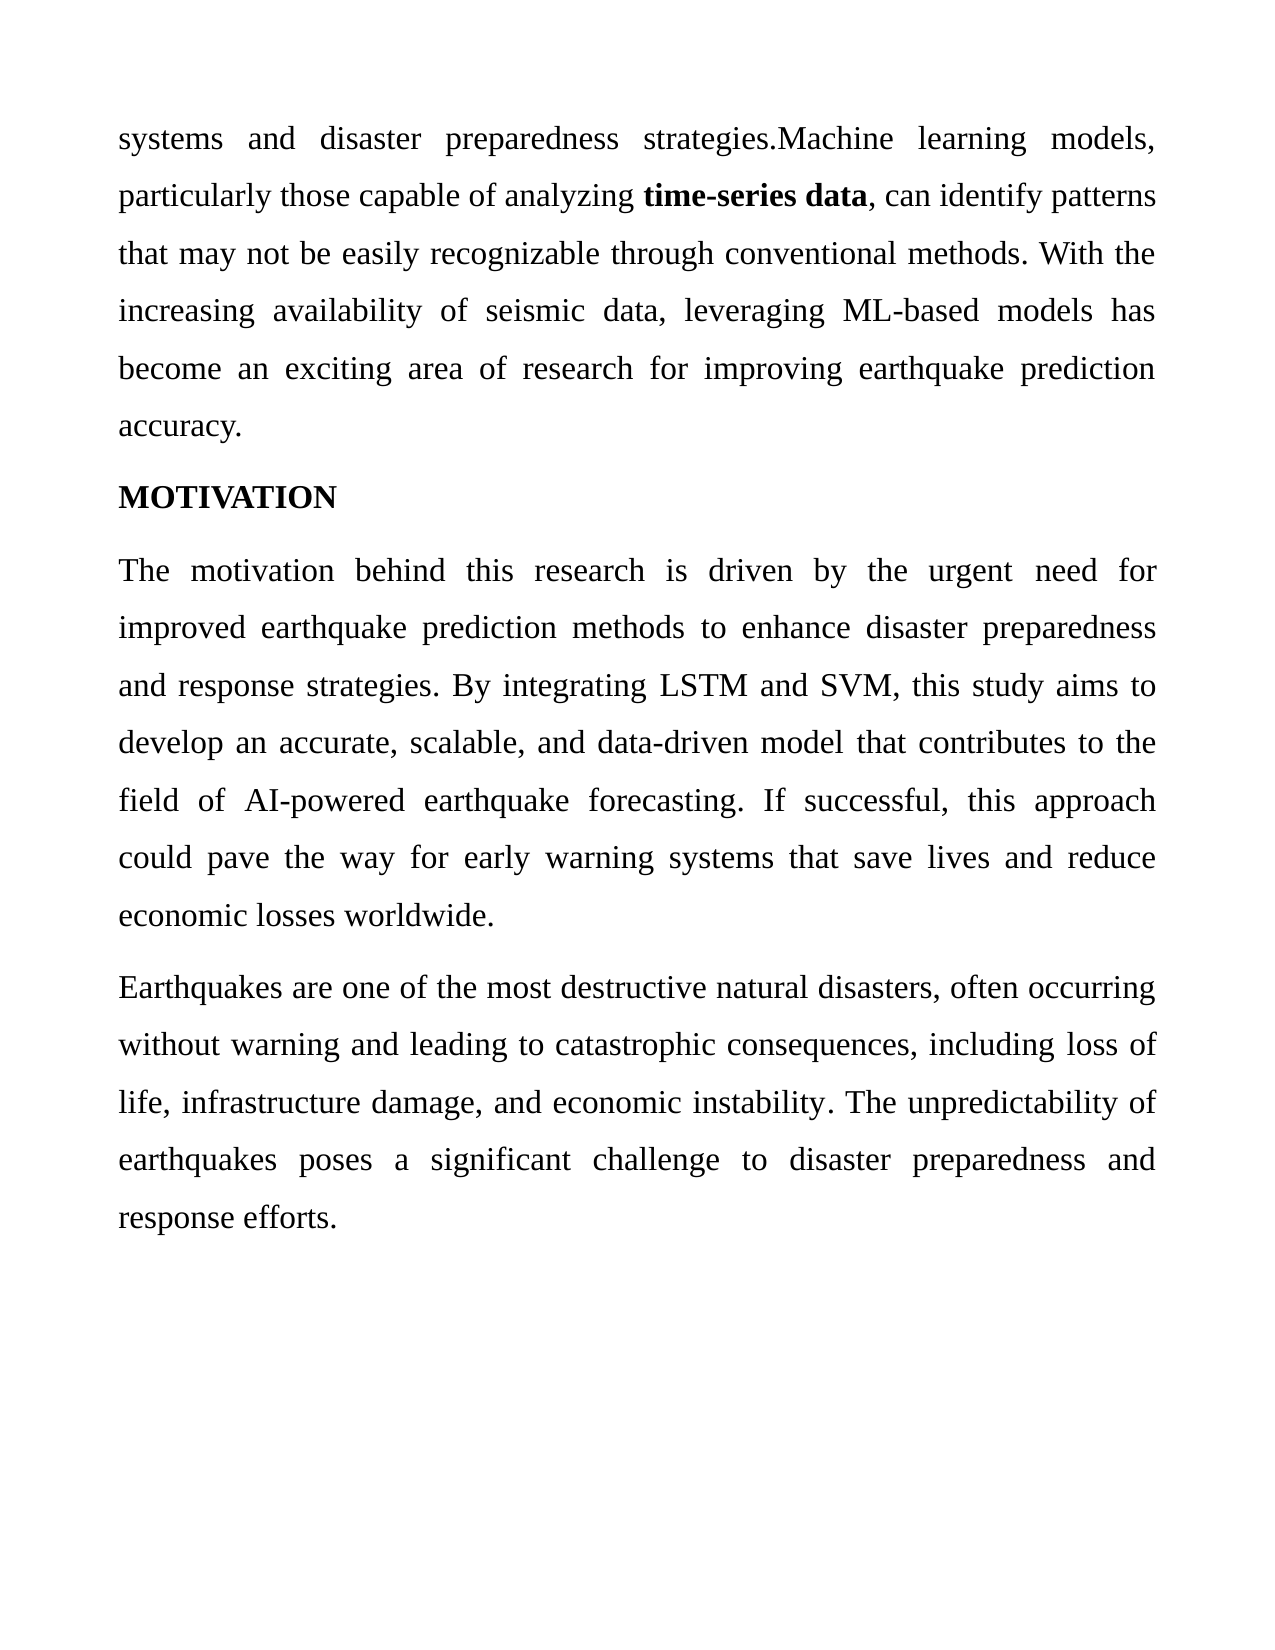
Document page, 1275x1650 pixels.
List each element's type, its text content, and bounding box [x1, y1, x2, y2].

text systems and disaster preparedness strategies.Machine learning models, particularly those capable of analyzing time-series data, can identify patterns that may not be easily recognizable through conventional methods. With the increasing availability of seismic data, leveraging ML-based models has become an exciting area of research for improving earthquake prediction accuracy. [118, 118, 1157, 444]
text MOTIVATION [118, 478, 1157, 516]
text The motivation behind this research is driven by the urgent need for improved earthquake prediction methods to enhance disaster preparedness and response strategies. By integrating LSTM and SVM, this study aims to develop an accurate, scalable, and data-driven model that contributes to the field of AI-powered earthquake forecasting. If successful, this approach could pave the way for early warning systems that save lives and reduce economic losses worldwide. [118, 550, 1157, 933]
text Earthquakes are one of the most destructive natural disasters, often occurring without warning and leading to catastrophic consequences, including loss of life, infrastructure damage, and economic instability. The unpredictability of earthquakes poses a significant challenge to disaster preparedness and response efforts. [118, 967, 1157, 1235]
